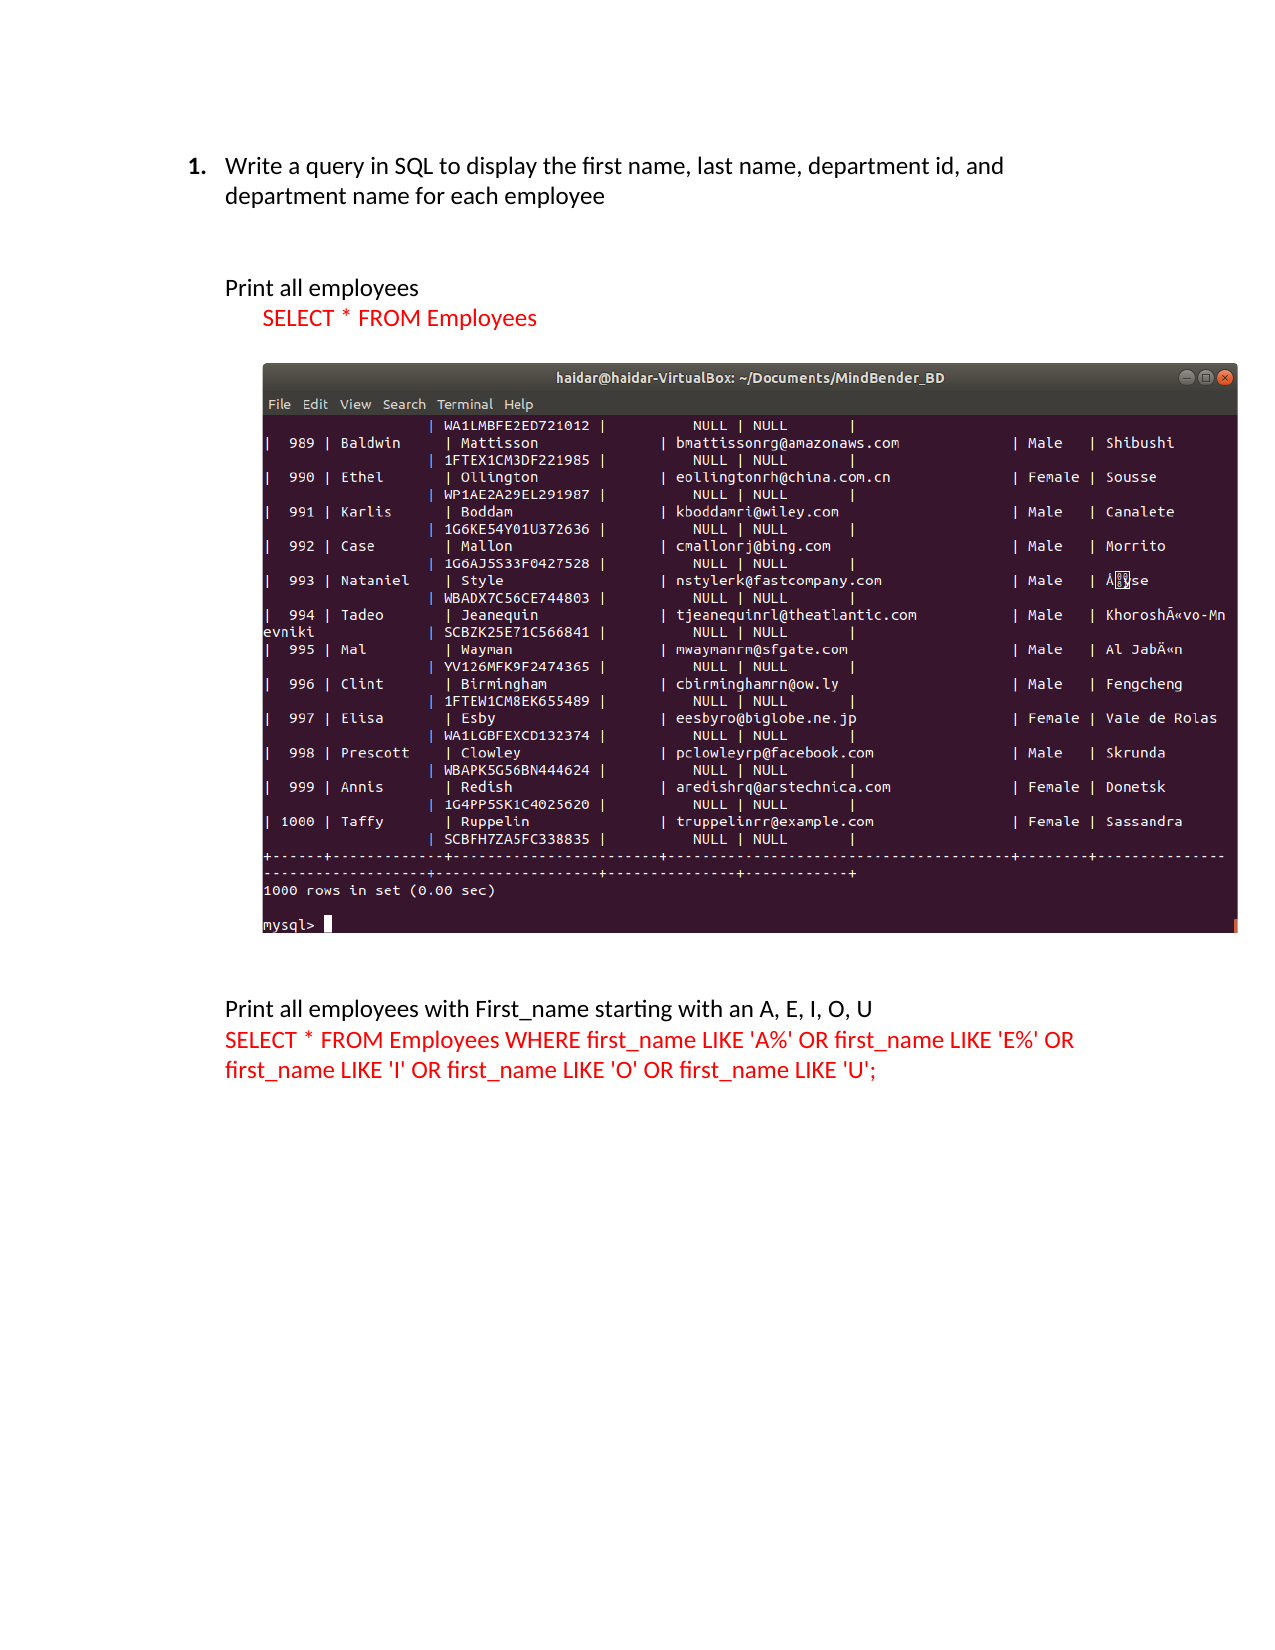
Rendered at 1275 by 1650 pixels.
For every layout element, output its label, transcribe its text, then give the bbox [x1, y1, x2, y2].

list Write a query in SQL to display the first name, last name, department id, and department name for each employee [187, 150, 1125, 272]
list Print all employees [225, 272, 1125, 303]
list SELECT * FROM Employees [262, 303, 1125, 333]
list Print all employees with First_name starting with an A, E, I, O, U SELECT * FROM Employees WHERE first_name LIKE 'A%' OR first_name LIKE 'E%' OR first_name LIKE 'I' OR first_name LIKE 'O' OR first_name LIKE 'U'; [225, 993, 1125, 1085]
picture [262, 363, 1238, 933]
